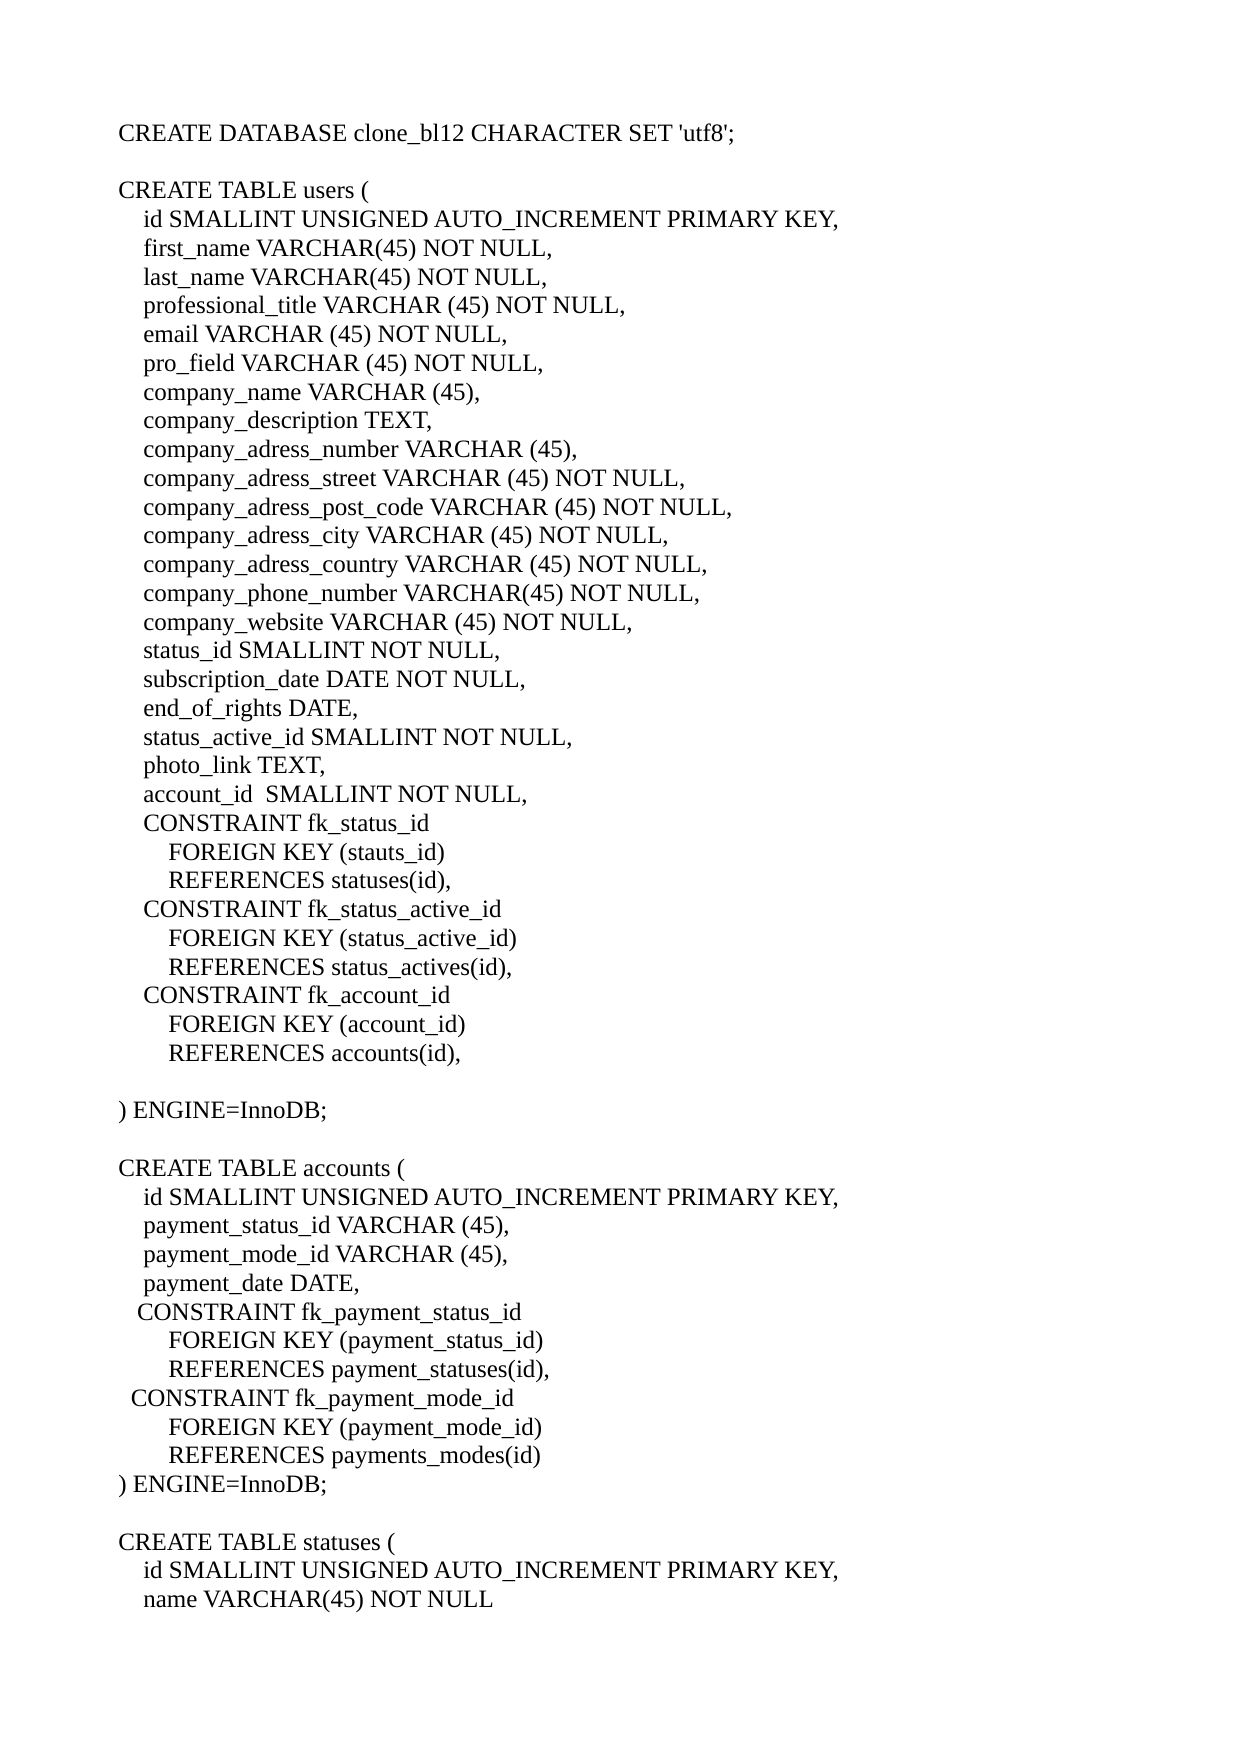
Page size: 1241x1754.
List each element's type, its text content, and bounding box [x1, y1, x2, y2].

text ) ENGINE=InnoDB; [118, 1096, 1122, 1124]
text ) ENGINE=InnoDB; [118, 1469, 1122, 1498]
text FOREIGN KEY (payment_mode_id) [118, 1412, 1122, 1441]
text FOREIGN KEY (stauts_id) [118, 837, 1122, 866]
text CREATE TABLE statuses ( [118, 1527, 1122, 1556]
text company_adress_city VARCHAR (45) NOT NULL, [118, 521, 1122, 549]
text end_of_rights DATE, [118, 693, 1122, 722]
text company_name VARCHAR (45), [118, 377, 1122, 406]
text id SMALLINT UNSIGNED AUTO_INCREMENT PRIMARY KEY, [118, 204, 1122, 233]
text id SMALLINT UNSIGNED AUTO_INCREMENT PRIMARY KEY, [118, 1182, 1122, 1211]
text company_website VARCHAR (45) NOT NULL, [118, 607, 1122, 636]
text id SMALLINT UNSIGNED AUTO_INCREMENT PRIMARY KEY, [118, 1556, 1122, 1584]
text professional_title VARCHAR (45) NOT NULL, [118, 291, 1122, 319]
text REFERENCES payments_modes(id) [118, 1441, 1122, 1469]
text FOREIGN KEY (status_active_id) [118, 923, 1122, 952]
text status_id SMALLINT NOT NULL, [118, 636, 1122, 664]
text payment_status_id VARCHAR (45), [118, 1211, 1122, 1239]
text payment_date DATE, [118, 1268, 1122, 1297]
text name VARCHAR(45) NOT NULL [118, 1584, 1122, 1613]
text CREATE TABLE users ( [118, 176, 1122, 204]
text company_adress_number VARCHAR (45), [118, 434, 1122, 463]
text company_adress_street VARCHAR (45) NOT NULL, [118, 463, 1122, 492]
text email VARCHAR (45) NOT NULL, [118, 319, 1122, 348]
text last_name VARCHAR(45) NOT NULL, [118, 262, 1122, 291]
text company_adress_country VARCHAR (45) NOT NULL, [118, 549, 1122, 578]
text company_phone_number VARCHAR(45) NOT NULL, [118, 578, 1122, 607]
text REFERENCES payment_statuses(id), [118, 1354, 1122, 1383]
text CONSTRAINT fk_status_active_id [118, 894, 1122, 923]
text CONSTRAINT fk_payment_mode_id [118, 1383, 1122, 1412]
text account_id SMALLINT NOT NULL, [118, 779, 1122, 808]
text CREATE TABLE accounts ( [118, 1153, 1122, 1182]
text photo_link TEXT, [118, 751, 1122, 779]
text REFERENCES status_actives(id), [118, 952, 1122, 981]
text company_adress_post_code VARCHAR (45) NOT NULL, [118, 492, 1122, 521]
text CONSTRAINT fk_status_id [118, 808, 1122, 837]
text FOREIGN KEY (account_id) [118, 1009, 1122, 1038]
text CONSTRAINT fk_payment_status_id [118, 1297, 1122, 1326]
text pro_field VARCHAR (45) NOT NULL, [118, 348, 1122, 377]
text subscription_date DATE NOT NULL, [118, 664, 1122, 693]
text REFERENCES accounts(id), [118, 1038, 1122, 1067]
text status_active_id SMALLINT NOT NULL, [118, 722, 1122, 751]
text company_description TEXT, [118, 406, 1122, 434]
text first_name VARCHAR(45) NOT NULL, [118, 233, 1122, 262]
text payment_mode_id VARCHAR (45), [118, 1239, 1122, 1268]
text CREATE DATABASE clone_bl12 CHARACTER SET 'utf8'; [118, 118, 1122, 147]
text CONSTRAINT fk_account_id [118, 981, 1122, 1009]
text REFERENCES statuses(id), [118, 866, 1122, 894]
text FOREIGN KEY (payment_status_id) [118, 1326, 1122, 1354]
